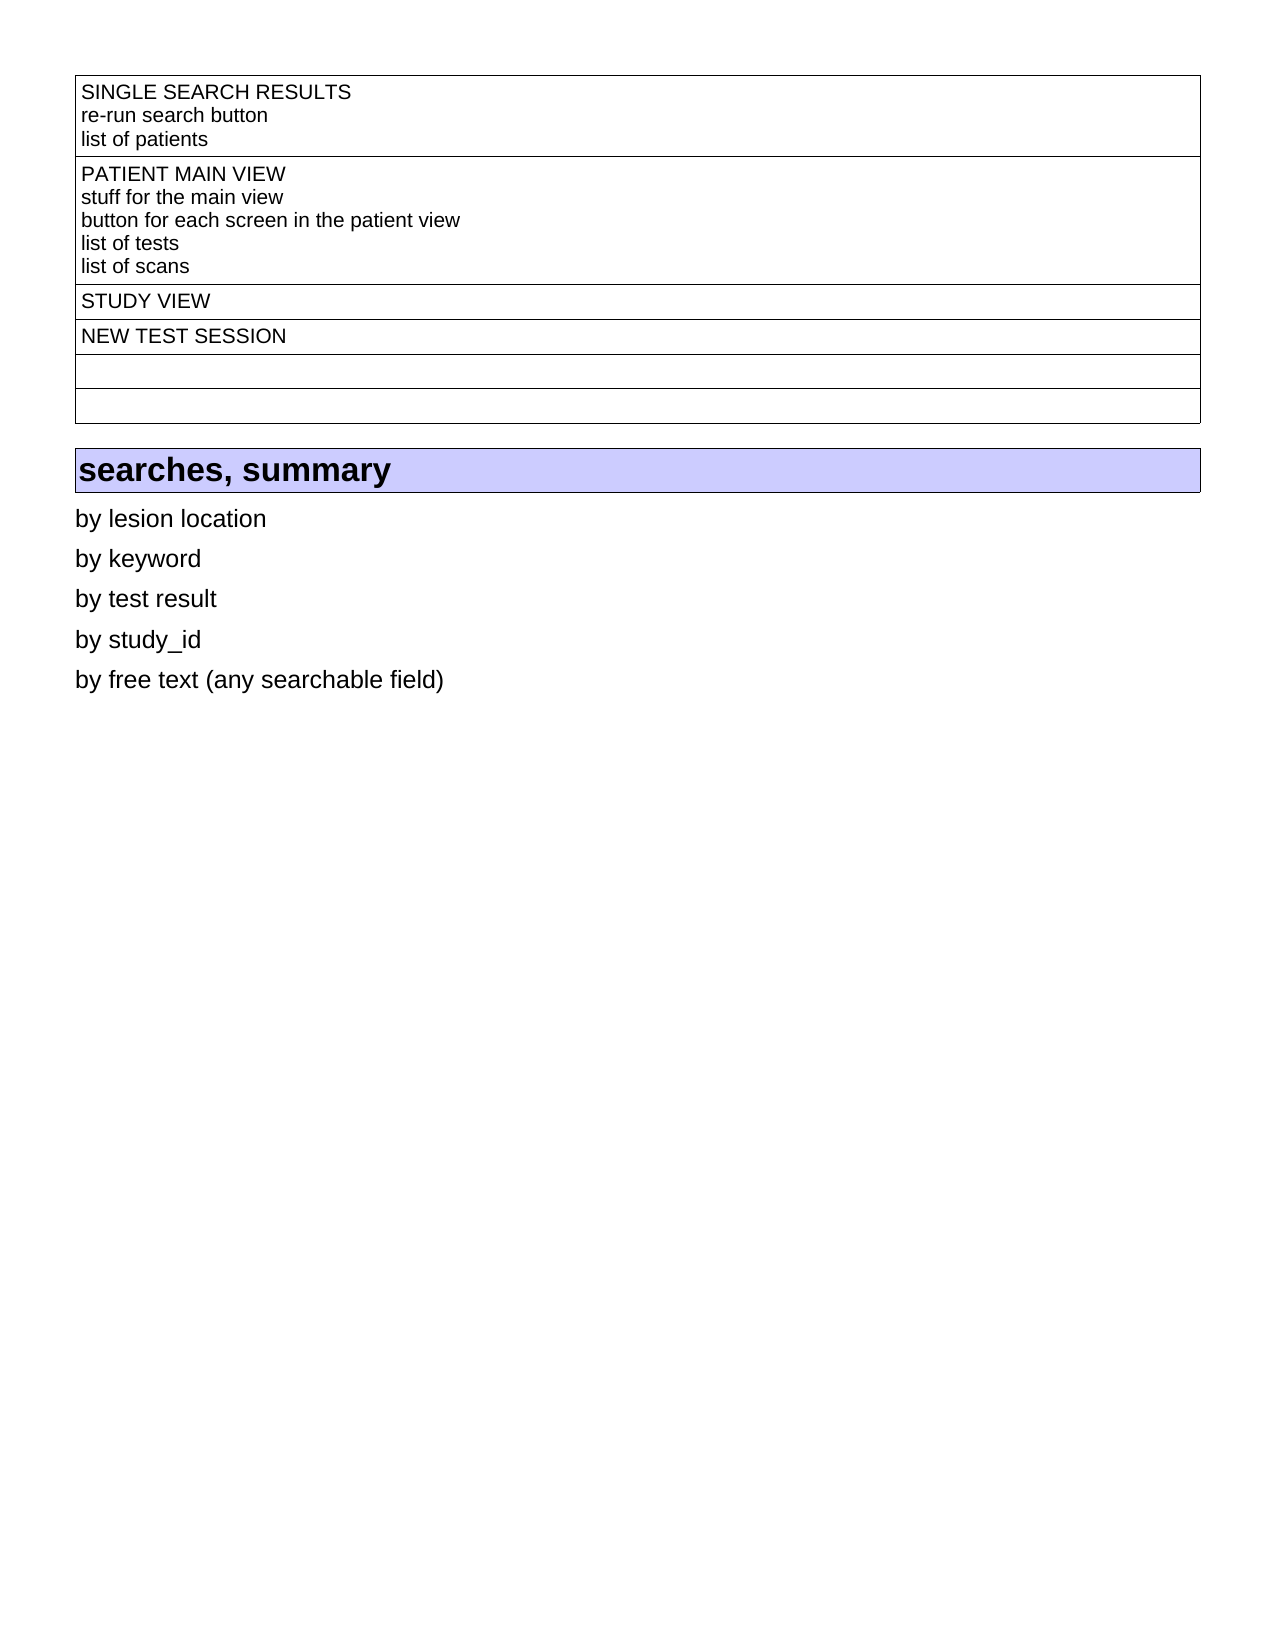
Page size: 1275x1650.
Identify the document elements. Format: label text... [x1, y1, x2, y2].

text by study_id [75, 626, 1200, 654]
subtitle searches, summary [76, 449, 1200, 492]
text by keyword [75, 545, 1200, 573]
text by free text (any searchable field) [75, 666, 1200, 694]
text by lesion location [75, 504, 1200, 532]
table_cell PATIENT MAIN VIEW stuff for the main view button for each screen in the patient view list of tests list of scans [76, 157, 1200, 284]
table_cell STUDY VIEW [76, 285, 1200, 319]
table_cell SINGLE SEARCH RESULTS re-run search button list of patients [76, 76, 1200, 156]
table_cell [76, 389, 1200, 423]
table_cell [76, 355, 1200, 388]
table_cell NEW TEST SESSION [76, 320, 1200, 353]
text by test result [75, 585, 1200, 613]
